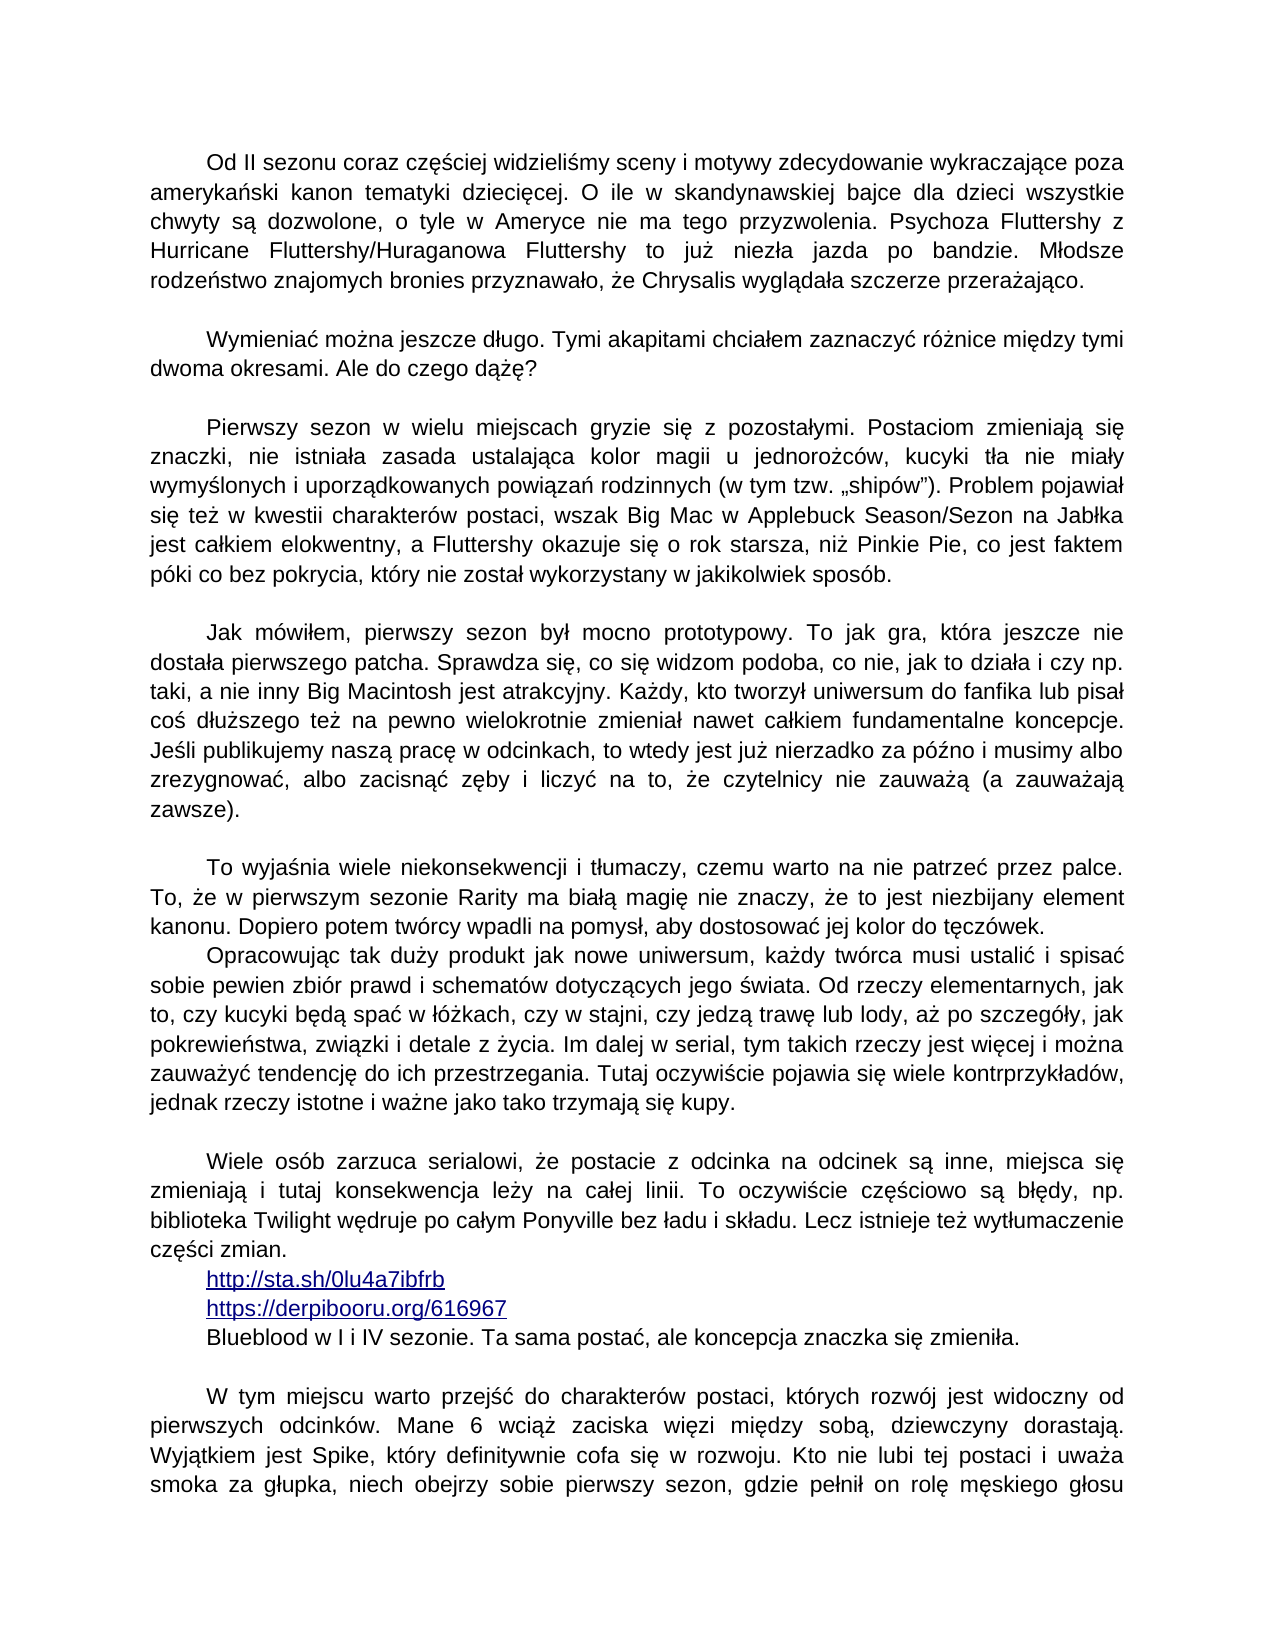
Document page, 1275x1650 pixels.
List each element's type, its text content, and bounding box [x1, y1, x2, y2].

text Jak mówiłem, pierwszy sezon był mocno prototypowy. To jak gra, która jeszcze nie dostała pierwszego patcha. Sprawdza się, co się widzom podoba, co nie, jak to działa i czy np. taki, a nie inny Big Macintosh jest atrakcyjny. Każdy, kto tworzył uniwersum do fanfika lub pisał coś dłuższego też na pewno wielokrotnie zmieniał nawet całkiem fundamentalne koncepcje. Jeśli publikujemy naszą pracę w odcinkach, to wtedy jest już nierzadko za późno i musimy albo zrezygnować, albo zacisnąć zęby i liczyć na to, że czytelnicy nie zauważą (a zauważają zawsze). [150, 620, 1125, 822]
text Wiele osób zarzuca serialowi, że postacie z odcinka na odcinek są inne, miejsca się zmieniają i tutaj konsekwencja leży na całej linii. To oczywiście częściowo są błędy, np. biblioteka Twilight wędruje po całym Ponyville bez ładu i składu. Lecz istnieje też wytłumaczenie części zmian. [150, 1149, 1125, 1262]
text Od II sezonu coraz częściej widzieliśmy sceny i motywy zdecydowanie wykraczające poza amerykański kanon tematyki dziecięcej. O ile w skandynawskiej bajce dla dzieci wszystkie chwyty są dozwolone, o tyle w Ameryce nie ma tego przyzwolenia. Psychoza Fluttershy z Hurricane Fluttershy/Huraganowa Fluttershy to już niezła jazda po bandzie. Młodsze rodzeństwo znajomych bronies przyznawało, że Chrysalis wyglądała szczerze przerażająco. [150, 150, 1125, 293]
text Wymieniać można jeszcze długo. Tymi akapitami chciałem zaznaczyć różnice między tymi dwoma okresami. Ale do czego dążę? [150, 326, 1125, 381]
text https://derpibooru.org/616967 [150, 1296, 1125, 1321]
text Opracowując tak duży produkt jak nowe uniwersum, każdy twórca musi ustalić i spisać sobie pewien zbiór prawd i schematów dotyczących jego świata. Od rzeczy elementarnych, jak to, czy kucyki będą spać w łóżkach, czy w stajni, czy jedzą trawę lub lody, aż po szczegóły, jak pokrewieństwa, związki i detale z życia. Im dalej w serial, tym takich rzeczy jest więcej i można zauważyć tendencję do ich przestrzegania. Tutaj oczywiście pojawia się wiele kontrprzykładów, jednak rzeczy istotne i ważne jako tako trzymają się kupy. [150, 943, 1125, 1116]
text http://sta.sh/0lu4a7ibfrb [150, 1266, 1125, 1292]
text Blueblood w I i IV sezonie. Ta sama postać, ale koncepcja znaczka się zmieniła. [150, 1325, 1125, 1351]
text To wyjaśnia wiele niekonsekwencji i tłumaczy, czemu warto na nie patrzeć przez palce. To, że w pierwszym sezonie Rarity ma białą magię nie znaczy, że to jest niezbijany element kanonu. Dopiero potem twórcy wpadli na pomysł, aby dostosować jej kolor do tęczówek. [150, 855, 1125, 939]
text Pierwszy sezon w wielu miejscach gryzie się z pozostałymi. Postaciom zmieniają się znaczki, nie istniała zasada ustalająca kolor magii u jednorożców, kucyki tła nie miały wymyślonych i uporządkowanych powiązań rodzinnych (w tym tzw. „shipów”). Problem pojawiał się też w kwestii charakterów postaci, wszak Big Mac w Applebuck Season/Sezon na Jabłka jest całkiem elokwentny, a Fluttershy okazuje się o rok starsza, niż Pinkie Pie, co jest faktem póki co bez pokrycia, który nie został wykorzystany w jakikolwiek sposób. [150, 414, 1125, 587]
text W tym miejscu warto przejść do charakterów postaci, których rozwój jest widoczny od pierwszych odcinków. Mane 6 wciąż zaciska więzi między sobą, dziewczyny dorastają. Wyjątkiem jest Spike, który definitywnie cofa się w rozwoju. Kto nie lubi tej postaci i uważa smoka za głupka, niech obejrzy sobie pierwszy sezon, gdzie pełnił on rolę męskiego głosu [150, 1384, 1125, 1497]
